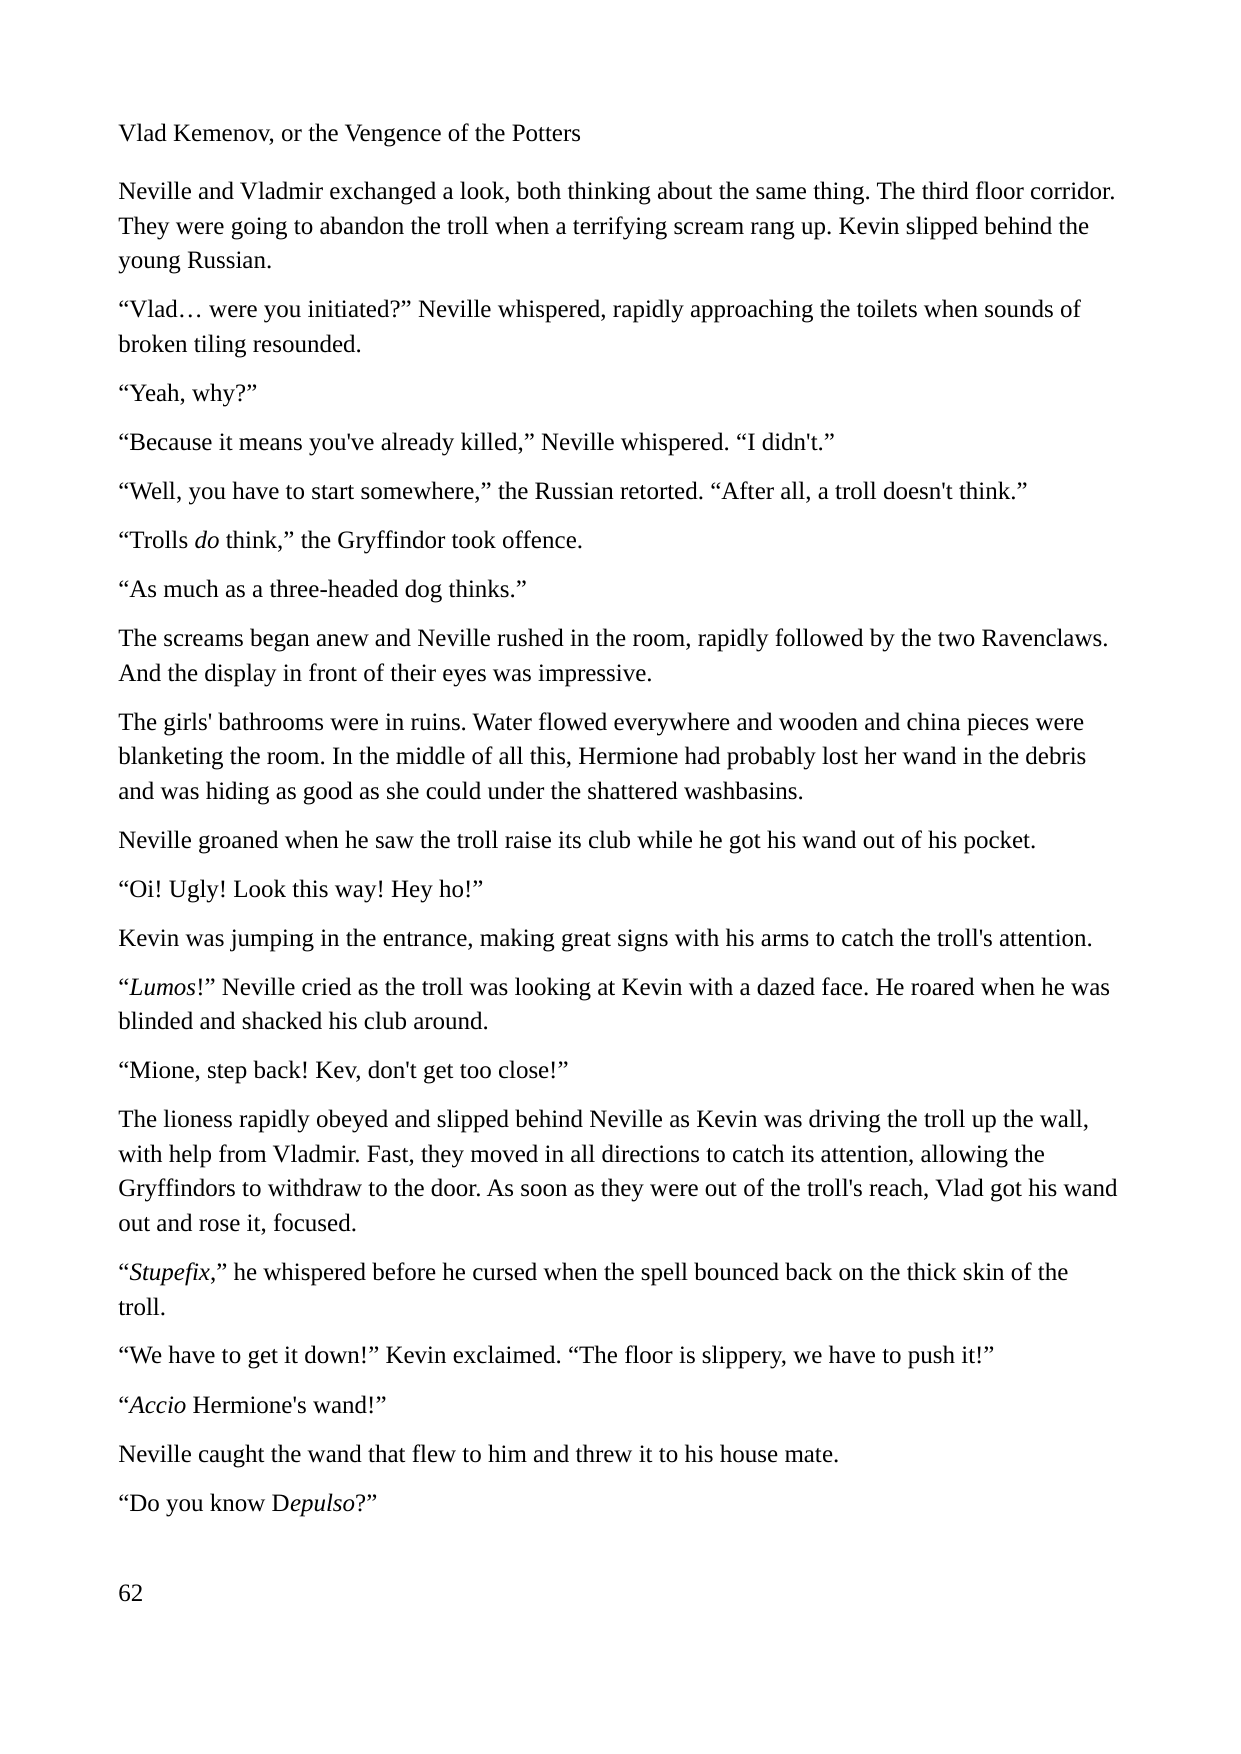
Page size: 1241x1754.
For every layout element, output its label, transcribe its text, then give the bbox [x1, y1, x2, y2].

text “We have to get it down!” Kevin exclaimed. “The floor is slippery, we have to push it!” [118, 1341, 1122, 1369]
text Kevin was jumping in the entrance, making great signs with his arms to catch the troll's attention. [118, 923, 1122, 952]
text The girls' bathrooms were in ruins. Water flowed everywhere and wooden and china pieces were blanketing the room. In the middle of all this, Hermione had probably lost her wand in the debris and was hiding as good as she could under the shattered washbasins. [118, 707, 1122, 804]
text Neville caught the wand that flew to him and threw it to his house mate. [118, 1439, 1122, 1467]
text “Stupefix,” he whispered before he cursed when the spell bounced back on the thick skin of the troll. [118, 1257, 1122, 1320]
text “Well, you have to start somewhere,” the Russian retorted. “After all, a troll doesn't think.” [118, 476, 1122, 505]
text The screams began anew and Neville rushed in the room, rapidly followed by the two Ravenclaws. And the display in front of their eyes was impressive. [118, 623, 1122, 686]
text “Vlad… were you initiated?” Neville whispered, rapidly approaching the toilets when sounds of broken tiling resounded. [118, 294, 1122, 358]
text “Mione, step back! Kev, don't get too close!” [118, 1056, 1122, 1084]
text “Lumos!” Neville cried as the troll was looking at Kevin with a dazed face. He roared when he was blinded and shacked his club around. [118, 972, 1122, 1035]
text “Trolls do think,” the Gryffindor took offence. [118, 525, 1122, 554]
text The lioness rapidly obeyed and slipped behind Neville as Kevin was driving the troll up the wall, with help from Vladmir. Fast, they moved in all directions to catch its attention, allowing the Gryffindors to withdraw to the door. As soon as they were out of the troll's reach, Vlad got his wand out and rose it, focused. [118, 1104, 1122, 1237]
text “As much as a three-headed dog thinks.” [118, 574, 1122, 603]
text “Yeah, why?” [118, 378, 1122, 407]
text “Because it means you've already killed,” Neville whispered. “I didn't.” [118, 427, 1122, 456]
text Neville and Vladmir exchanged a look, both thinking about the same thing. The third floor corridor. They were going to abandon the troll when a terrifying scream rang up. Kevin slipped behind the young Russian. [118, 176, 1122, 274]
text “Accio Hermione's wand!” [118, 1390, 1122, 1418]
text “Oi! Ugly! Look this way! Hey ho!” [118, 874, 1122, 903]
text “Do you know Depulso?” [118, 1488, 1122, 1517]
text Neville groaned when he saw the troll raise its club while he got his wand out of his pocket. [118, 825, 1122, 853]
